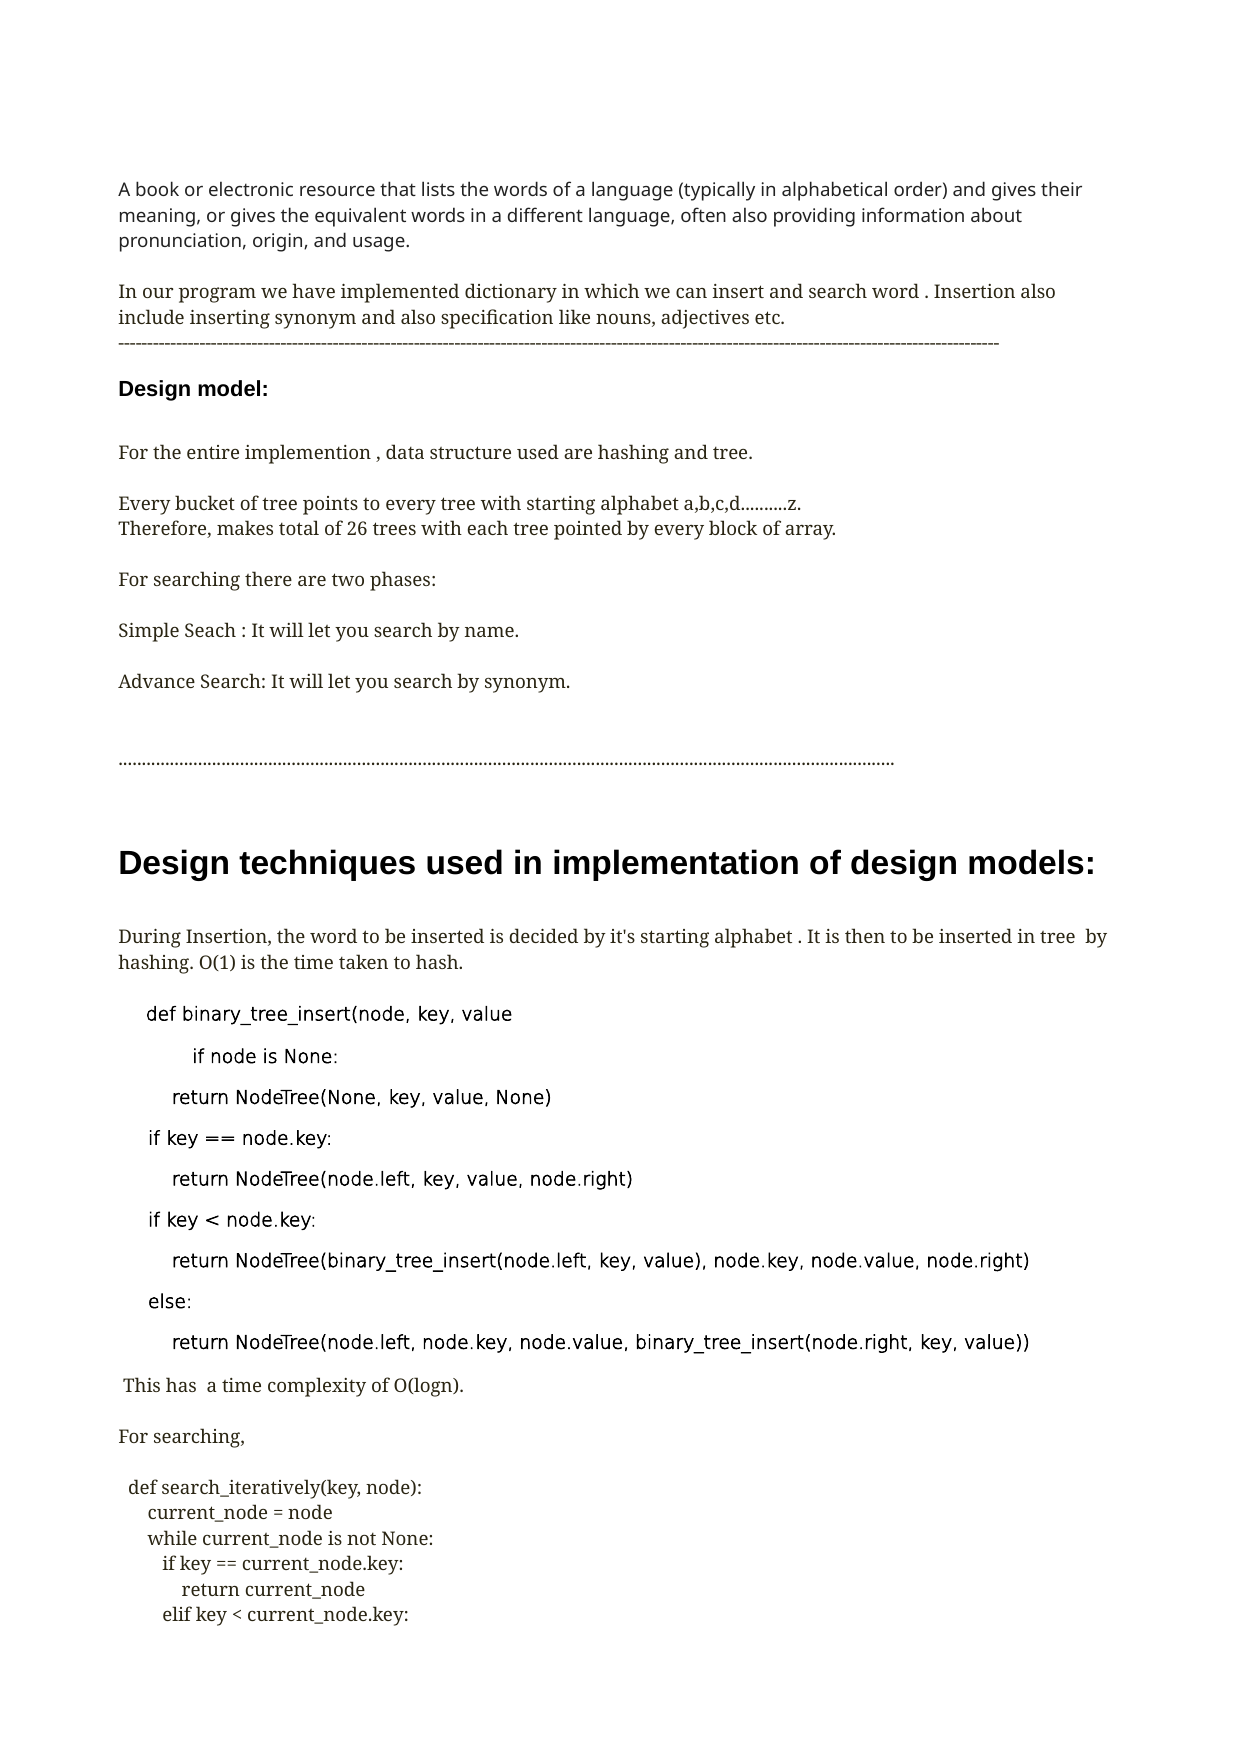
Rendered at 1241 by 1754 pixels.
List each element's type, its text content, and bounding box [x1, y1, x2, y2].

text For the entire implemention , data structure used are hashing and tree. [118, 439, 1122, 464]
text In our program we have implemented dictionary in which we can insert and search word . Insertion also include inserting synonym and also specification like nouns, adjectives etc. [118, 278, 1122, 329]
text return NodeTree(node.left, key, value, node.right) [118, 1168, 1122, 1190]
text A book or electronic resource that lists the words of a language (typically in alphabetical order) and gives their meaning, or gives the equivalent words in a different language, often also providing information about pronunciation, origin, and usage. [118, 176, 1122, 253]
text Simple Seach : It will let you search by name. [118, 618, 1122, 643]
text Advance Search: It will let you search by synonym. [118, 669, 1122, 694]
text if key == current_node.key: [118, 1551, 1122, 1576]
text return NodeTree(None, key, value, None) [118, 1086, 1122, 1108]
text -------------------------------------------------------------------------------------------------------------------------------------------------------- [118, 329, 1122, 355]
text For searching, [118, 1423, 1122, 1449]
text if node is None: [118, 1045, 1122, 1067]
text while current_node is not None: [118, 1525, 1122, 1551]
text Therefore, makes total of 26 trees with each tree pointed by every block of array. [118, 516, 1122, 541]
text This has a time complexity of O(logn). [118, 1372, 1122, 1398]
text def binary_tree_insert(node, key, value [118, 1000, 1122, 1026]
text def search_iteratively(key, node): [118, 1474, 1122, 1500]
subtitle Design techniques used in implementation of design models: [118, 843, 1122, 881]
text return NodeTree(binary_tree_insert(node.left, key, value), node.key, node.value, node.right) [118, 1249, 1122, 1271]
text if key == node.key: [118, 1127, 1122, 1149]
text Every bucket of tree points to every tree with starting alphabet a,b,c,d..........z. [118, 490, 1122, 516]
text For searching there are two phases: [118, 567, 1122, 592]
text During Insertion, the word to be inserted is decided by it's starting alphabet . It is then to be inserted in tree by hashing. O(1) is the time taken to hash. [118, 924, 1122, 975]
text current_node = node [118, 1500, 1122, 1525]
text if key < node.key: [118, 1209, 1122, 1231]
text elif key < current_node.key: [118, 1602, 1122, 1627]
text return current_node [118, 1576, 1122, 1602]
text else: [118, 1290, 1122, 1312]
text ...................................................................................................................................................................... [118, 745, 1122, 771]
subtitle Design model: [118, 376, 1122, 401]
text return NodeTree(node.left, node.key, node.value, binary_tree_insert(node.right, key, value)) [118, 1331, 1122, 1353]
